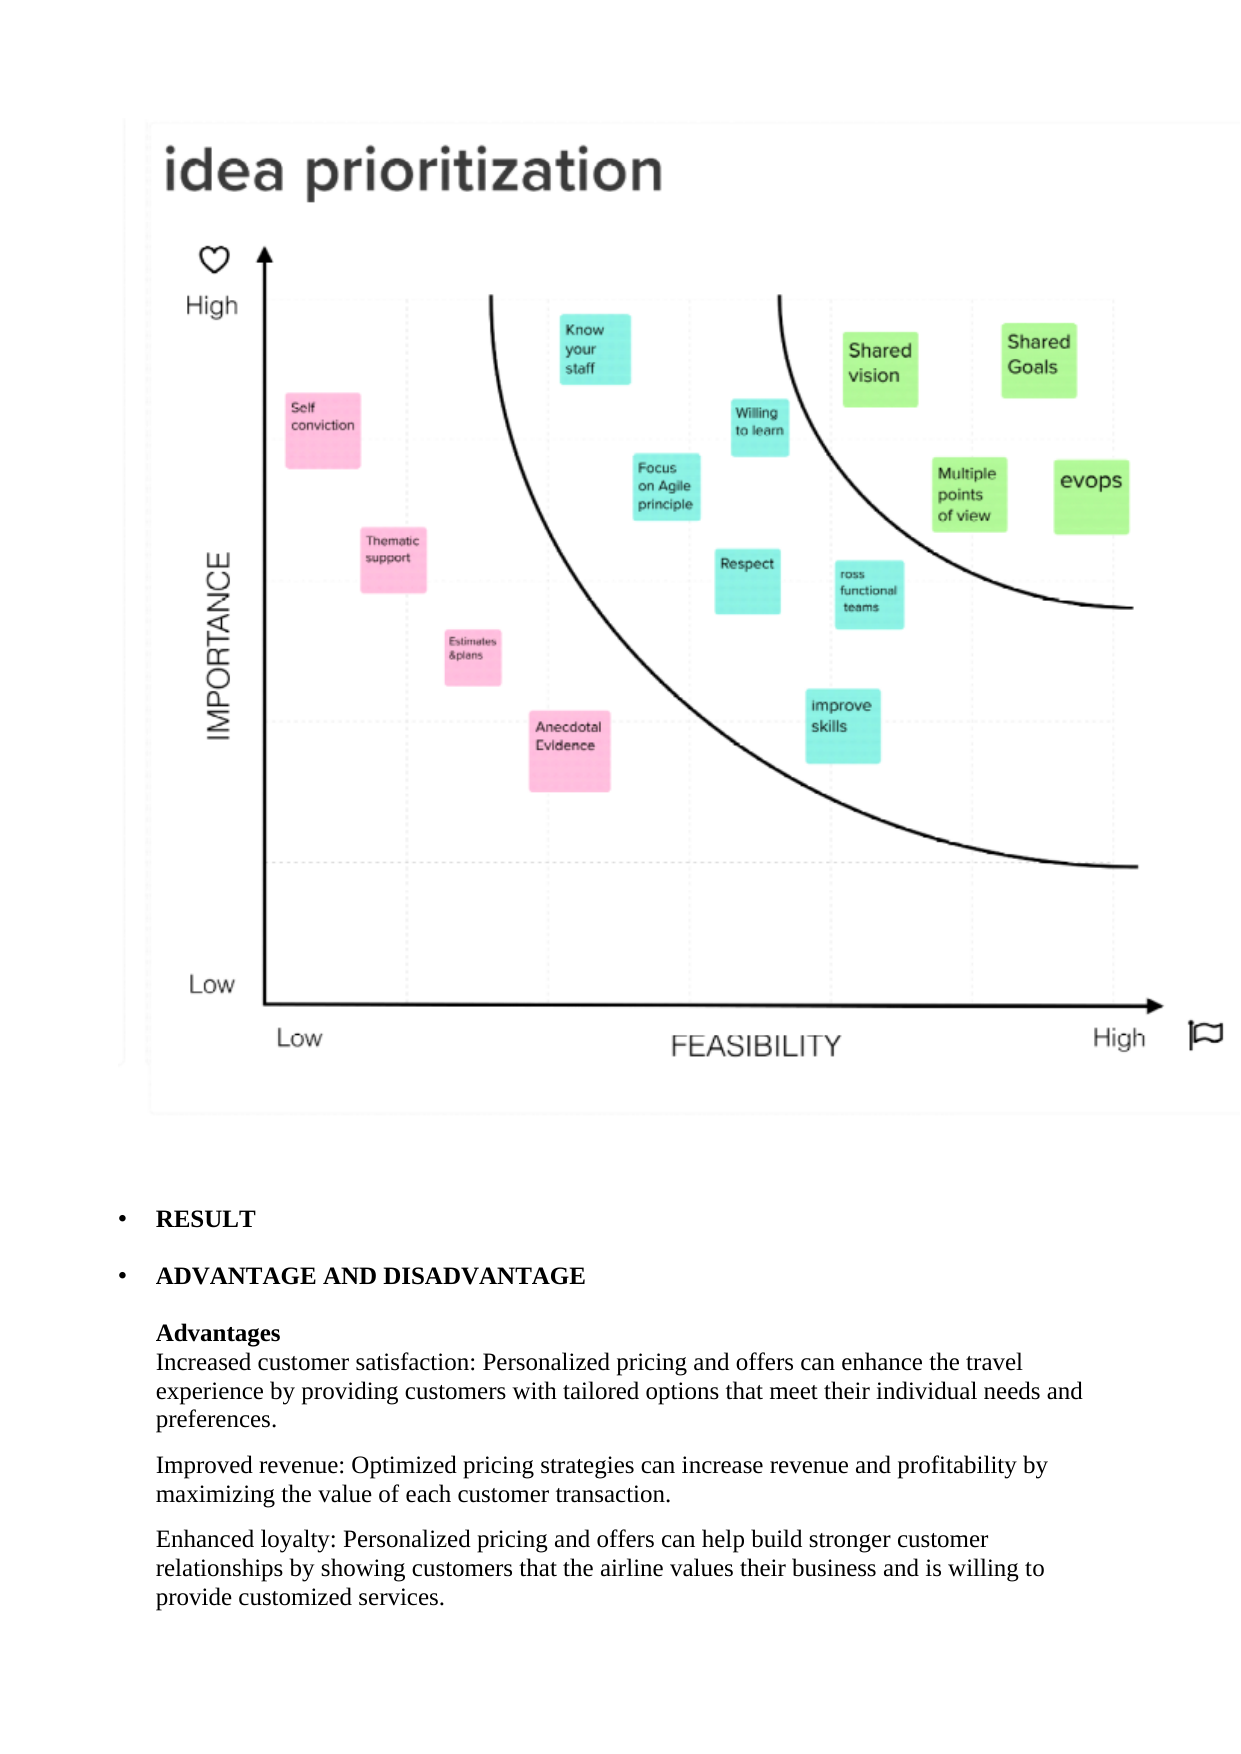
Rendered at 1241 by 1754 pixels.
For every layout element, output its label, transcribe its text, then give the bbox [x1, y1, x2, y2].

list RESULT [118, 1204, 1122, 1233]
text Increased customer satisfaction: Personalized pricing and offers can enhance the travel experience by providing customers with tailored options that meet their individual needs and preferences. [156, 1347, 1122, 1433]
text Advantages [156, 1318, 1122, 1347]
text Improved revenue: Optimized pricing strategies can increase revenue and profitability by maximizing the value of each customer transaction. [156, 1450, 1122, 1507]
list ADVANTAGE AND DISADVANTAGE [118, 1261, 1122, 1290]
text Enhanced loyalty: Personalized pricing and offers can help build stronger customer relationships by showing customers that the airline values their business and is willing to provide customized services. [156, 1524, 1122, 1610]
